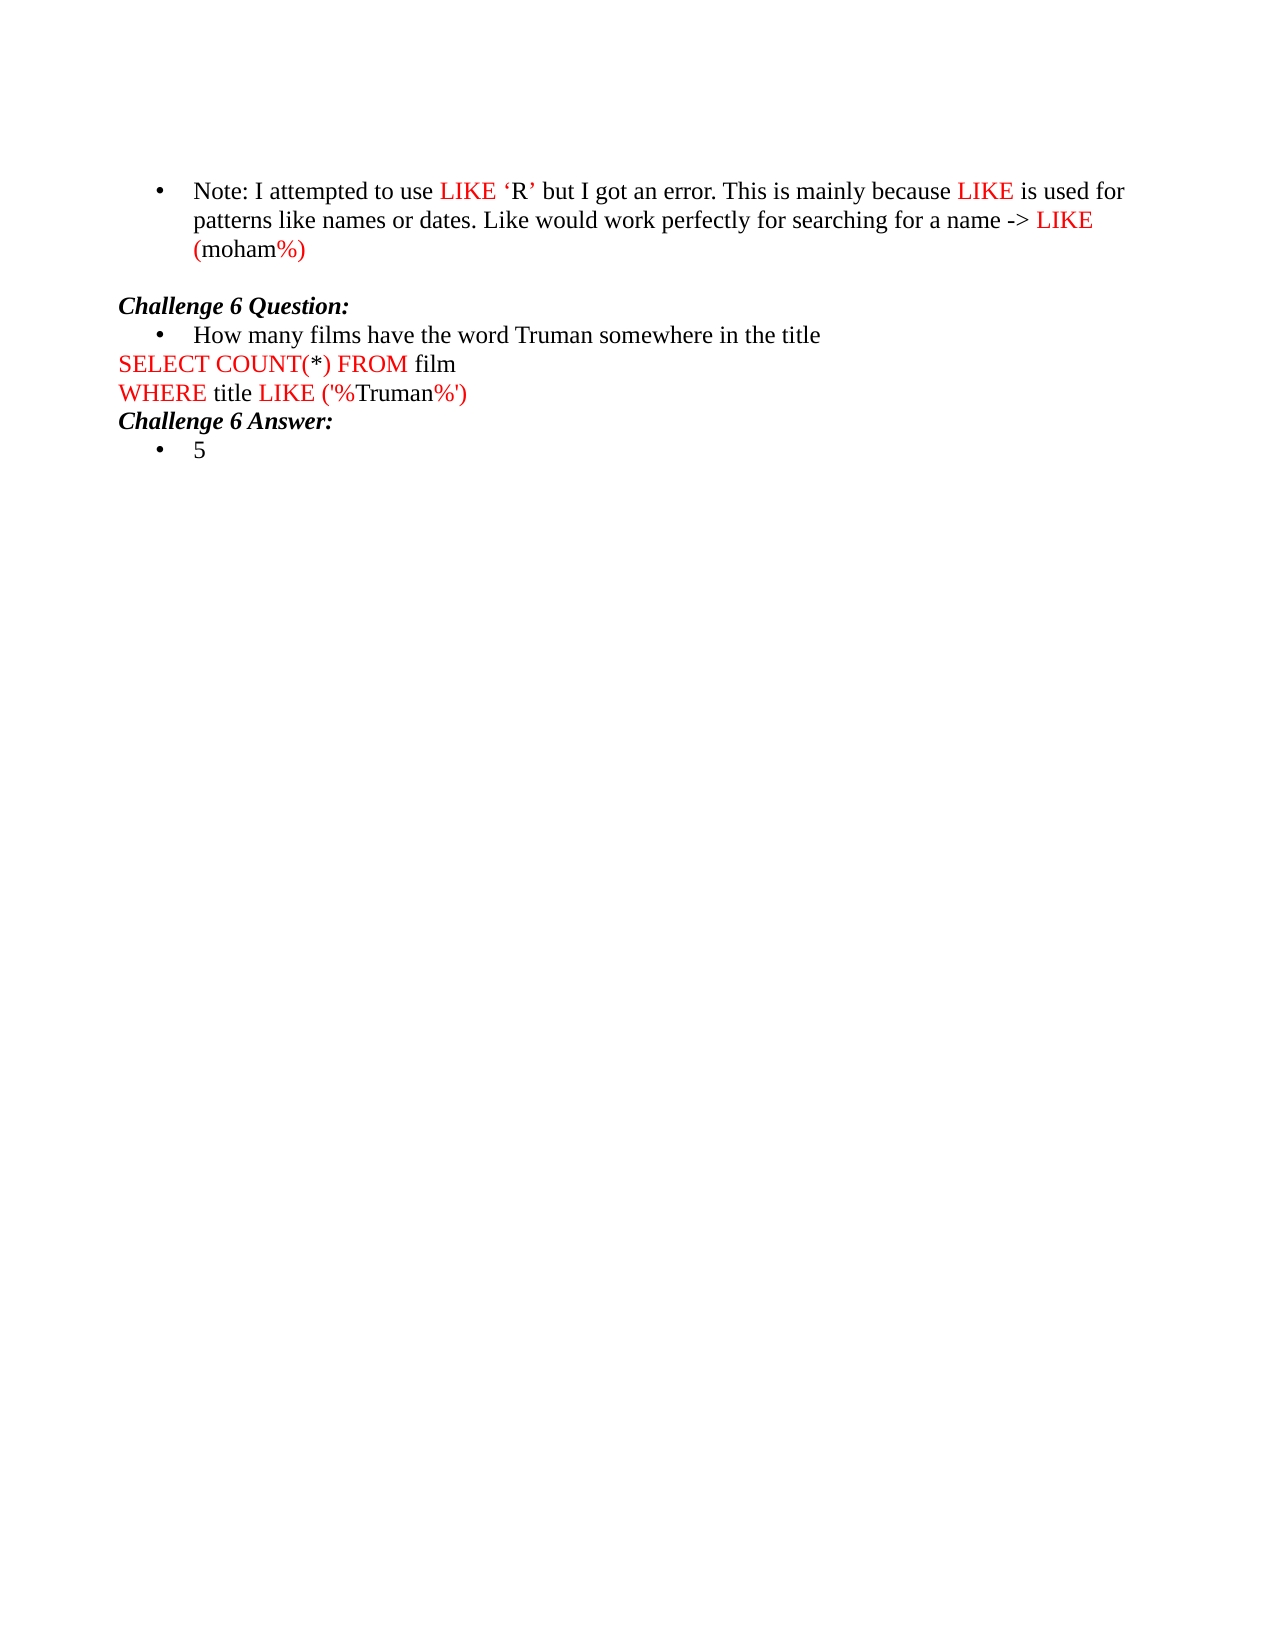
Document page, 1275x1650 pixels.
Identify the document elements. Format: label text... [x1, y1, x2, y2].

list How many films have the word Truman somewhere in the title [156, 320, 1157, 349]
text Challenge 6 Answer: [118, 406, 1157, 435]
list Note: I attempted to use LIKE ‘R’ but I got an error. This is mainly because LIKE is used for patterns like names or dates. Like would work perfectly for searching for a name -> LIKE (moham%) [156, 176, 1157, 263]
text Challenge 6 Question: [118, 291, 1157, 320]
text WHERE title LIKE ('%Truman%') [118, 378, 1157, 406]
text SELECT COUNT(*) FROM film [118, 349, 1157, 378]
list 5 [156, 435, 1157, 464]
